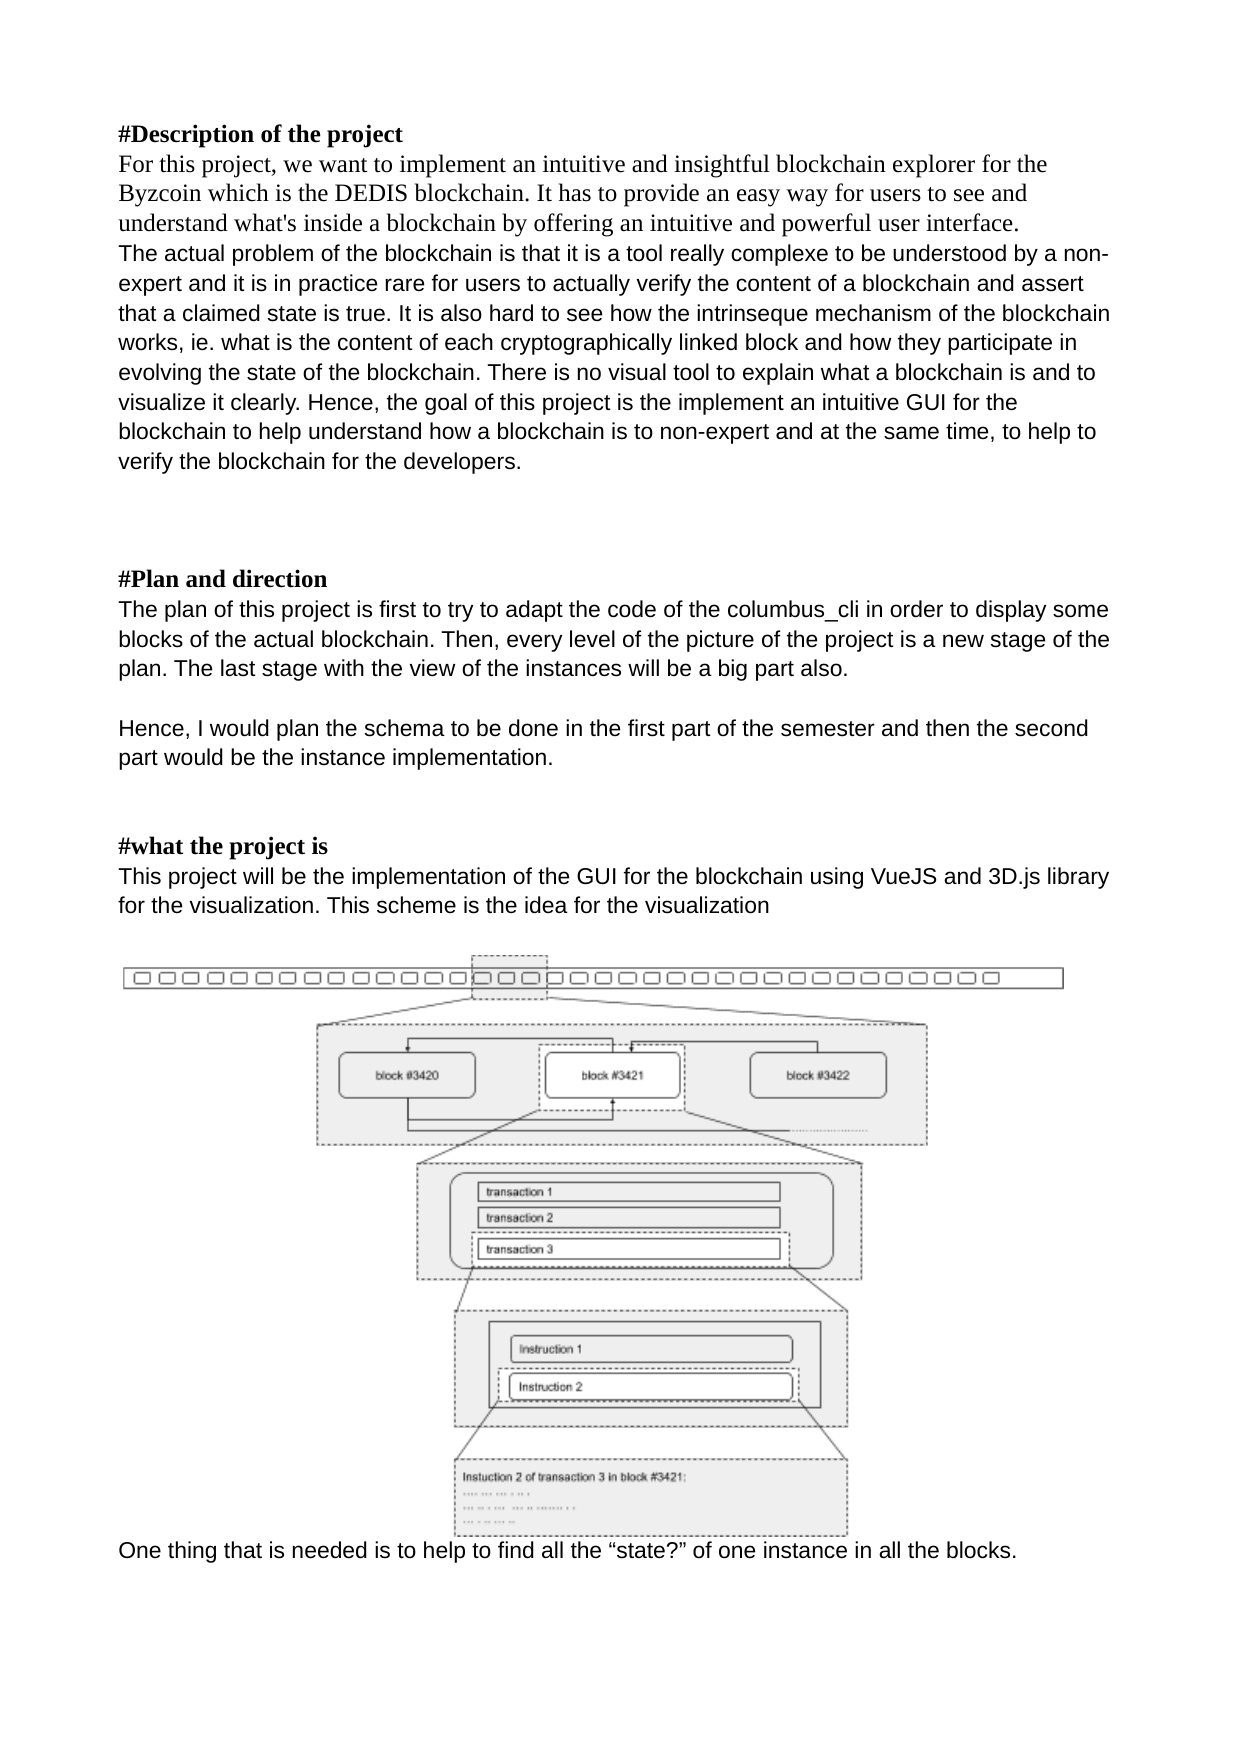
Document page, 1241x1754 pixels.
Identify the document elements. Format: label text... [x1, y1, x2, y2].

text #Plan and direction [118, 563, 1122, 593]
picture [123, 955, 1064, 1537]
text One thing that is needed is to help to find all the “state?” of one instance in all the blocks. [118, 948, 1122, 1563]
text The actual problem of the blockchain is that it is a tool really complexe to be understood by a non-expert and it is in practice rare for users to actually verify the content of a blockchain and assert that a claimed state is true. It is also hard to see how the intrinseque mechanism of the blockchain works, ie. what is the content of each cryptographically linked block and how they participate in evolving the state of the blockchain. There is no visual tool to explain what a blockchain is and to visualize it clearly. Hence, the goal of this project is the implement an intuitive GUI for the blockchain to help understand how a blockchain is to non-expert and at the same time, to help to verify the blockchain for the developers. [118, 237, 1122, 474]
text The plan of this project is first to try to adapt the code of the columbus_cli in order to display some blocks of the actual blockchain. Then, every level of the picture of the project is a new stage of the plan. The last stage with the view of the instances will be a big part also. [118, 593, 1122, 682]
text This project will be the implementation of the GUI for the blockchain using VueJS and 3D.js library for the visualization. This scheme is the idea for the visualization [118, 859, 1122, 919]
text #what the project is [118, 830, 1122, 859]
text For this project, we want to implement an intuitive and insightful blockchain explorer for the Byzcoin which is the DEDIS blockchain. It has to provide an easy way for users to see and understand what's inside a blockchain by offering an intuitive and powerful user interface. [118, 148, 1122, 237]
text Hence, I would plan the schema to be done in the first part of the semester and then the second part would be the instance implementation. [118, 711, 1122, 771]
text #Description of the project [118, 118, 1122, 148]
